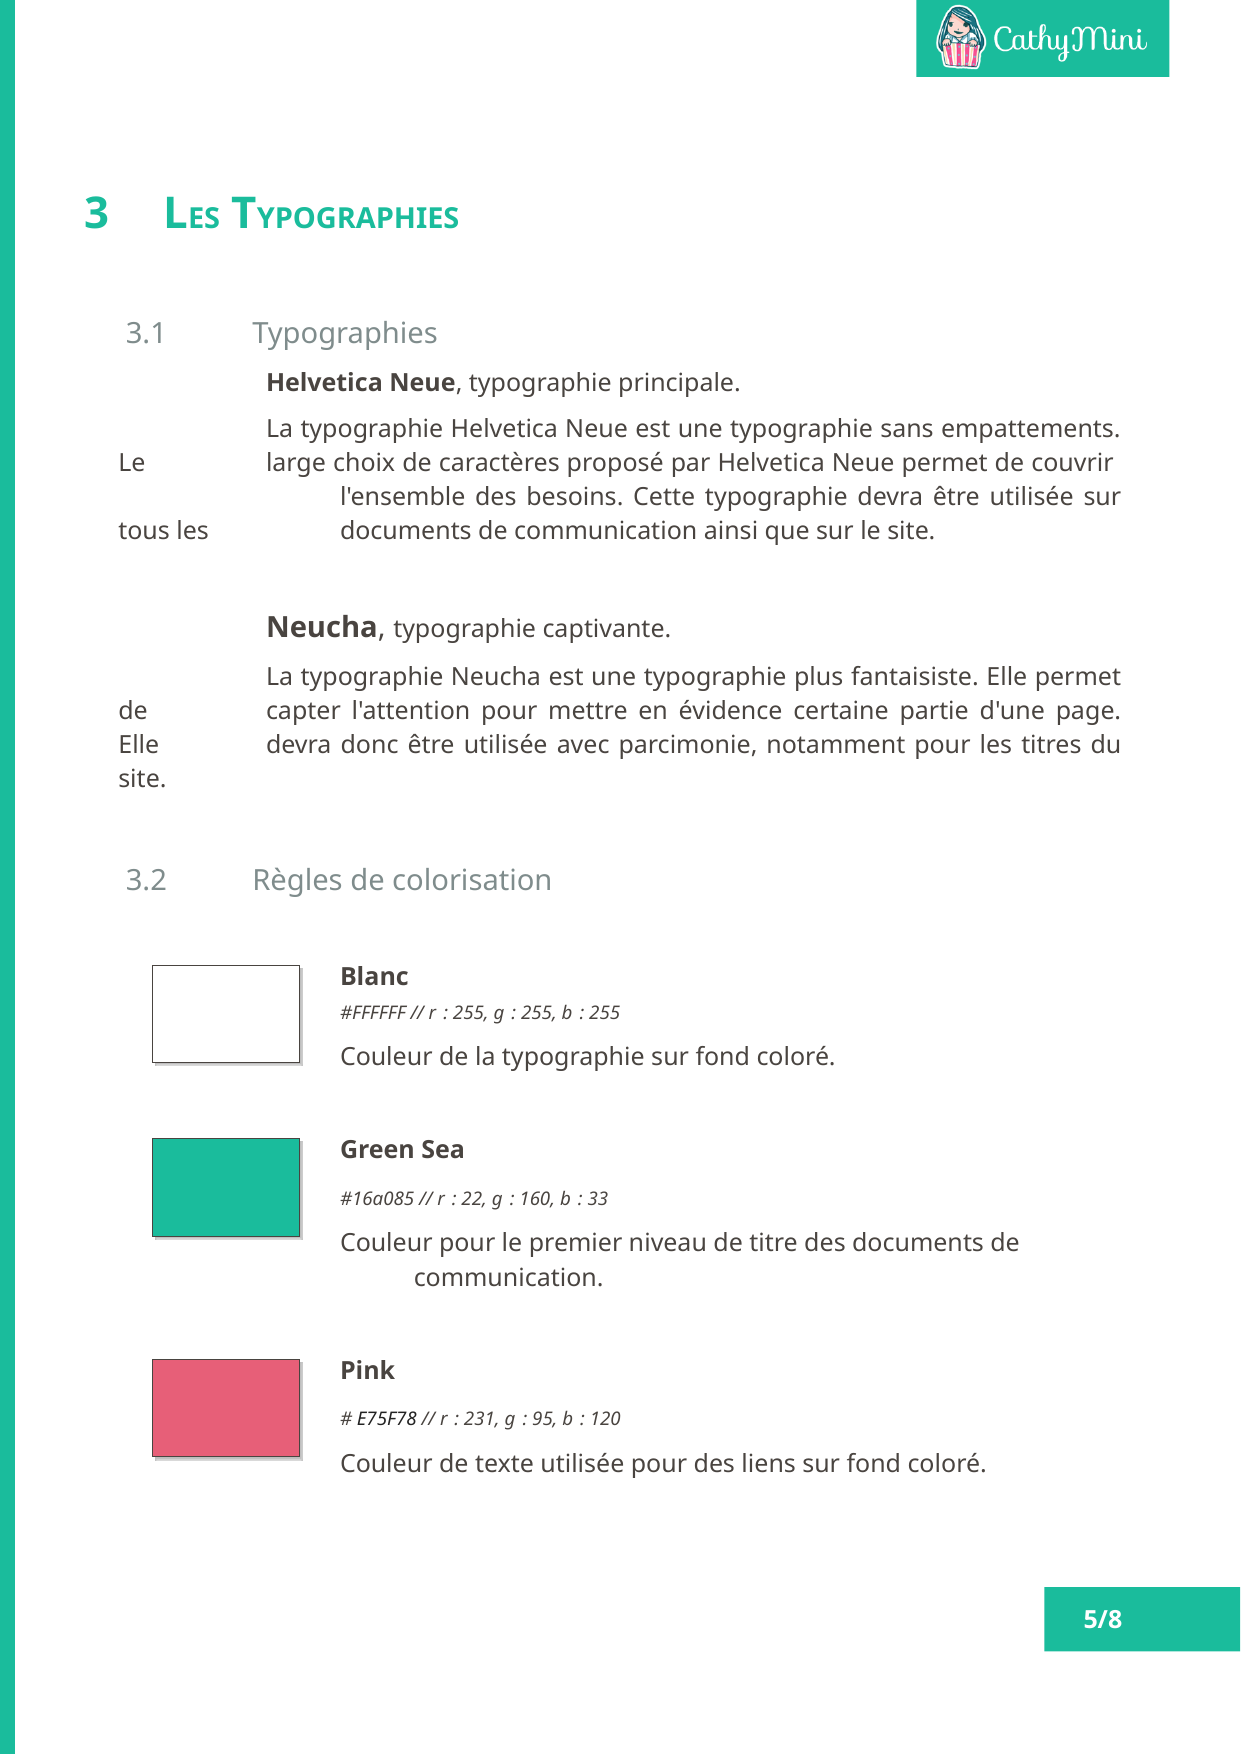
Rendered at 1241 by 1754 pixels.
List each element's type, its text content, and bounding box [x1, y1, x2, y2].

text [118, 992, 152, 1026]
text Couleur de texte utilisée pour des liens sur fond coloré. [118, 1445, 1122, 1479]
text Couleur pour le premier niveau de titre des documents de communication. [118, 1225, 1122, 1293]
text Neucha, typographie captivante. [118, 606, 1122, 646]
text # E75F78 // r : 231, g : 95, b : 120 [303, 1399, 1122, 1433]
text [118, 1399, 152, 1433]
text La typographie Neucha est une typographie plus fantaisiste. Elle permet de capter l'attention pour mettre en évidence certaine partie d'une page. Elle devra donc être utilisée avec parcimonie, notamment pour les titres du site. [118, 658, 1122, 794]
text Green Sea [118, 1132, 1122, 1166]
picture [929, 0, 1156, 73]
text Helvetica Neue, typographie principale. [118, 364, 1122, 398]
text #FFFFFF // r : 255, g : 255, b : 255 [303, 992, 1122, 1026]
text [118, 1178, 152, 1213]
subtitle Les Typographies [73, 182, 1122, 241]
subtitle Règles de colorisation [118, 859, 1122, 899]
text La typographie Helvetica Neue est une typographie sans empattements. Le large choix de caractères proposé par Helvetica Neue permet de couvrir l'ensemble des besoins. Cette typographie devra être utilisée sur tous les documents de communication ainsi que sur le site. [118, 411, 1122, 547]
subtitle Typographies [118, 312, 1122, 352]
text Couleur de la typographie sur fond coloré. [118, 1039, 1122, 1073]
text #16a085 // r : 22, g : 160, b : 33 [303, 1178, 1122, 1213]
text Pink [118, 1352, 1122, 1386]
text Blanc [118, 958, 1122, 992]
